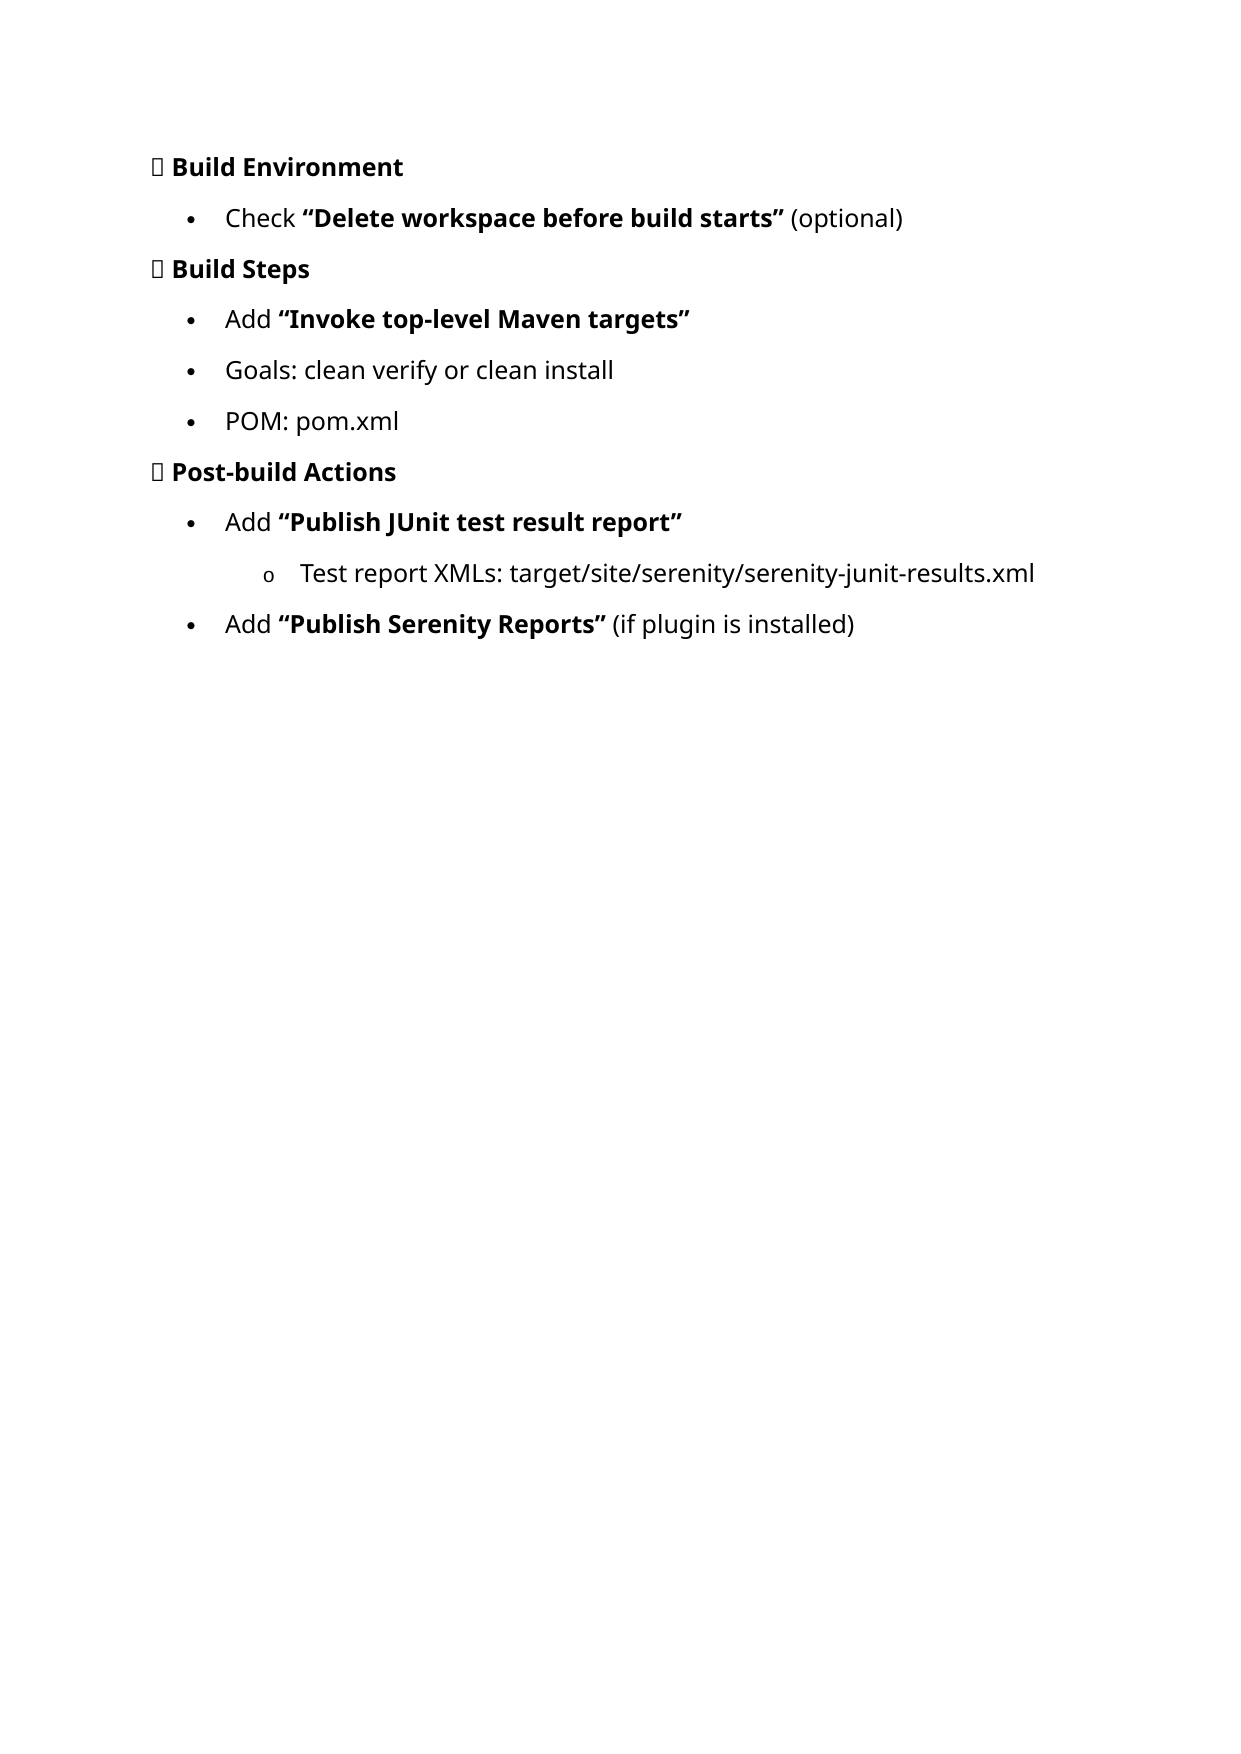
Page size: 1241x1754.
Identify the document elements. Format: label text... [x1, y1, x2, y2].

list Test report XMLs: target/site/serenity/serenity-junit-results.xml [262, 556, 1090, 590]
list Goals: clean verify or clean install [187, 353, 1090, 387]
list Add “Publish Serenity Reports” (if plugin is installed) [187, 607, 1090, 641]
list POM: pom.xml [187, 404, 1090, 438]
text 🔸 Build Steps [150, 251, 1090, 286]
text 🔸 Post-build Actions [150, 454, 1090, 488]
list Add “Publish JUnit test result report” [187, 505, 1090, 539]
list Check “Delete workspace before build starts” (optional) [187, 201, 1090, 235]
text 🔸 Build Environment [150, 150, 1090, 184]
list Add “Invoke top-level Maven targets” [187, 302, 1090, 336]
